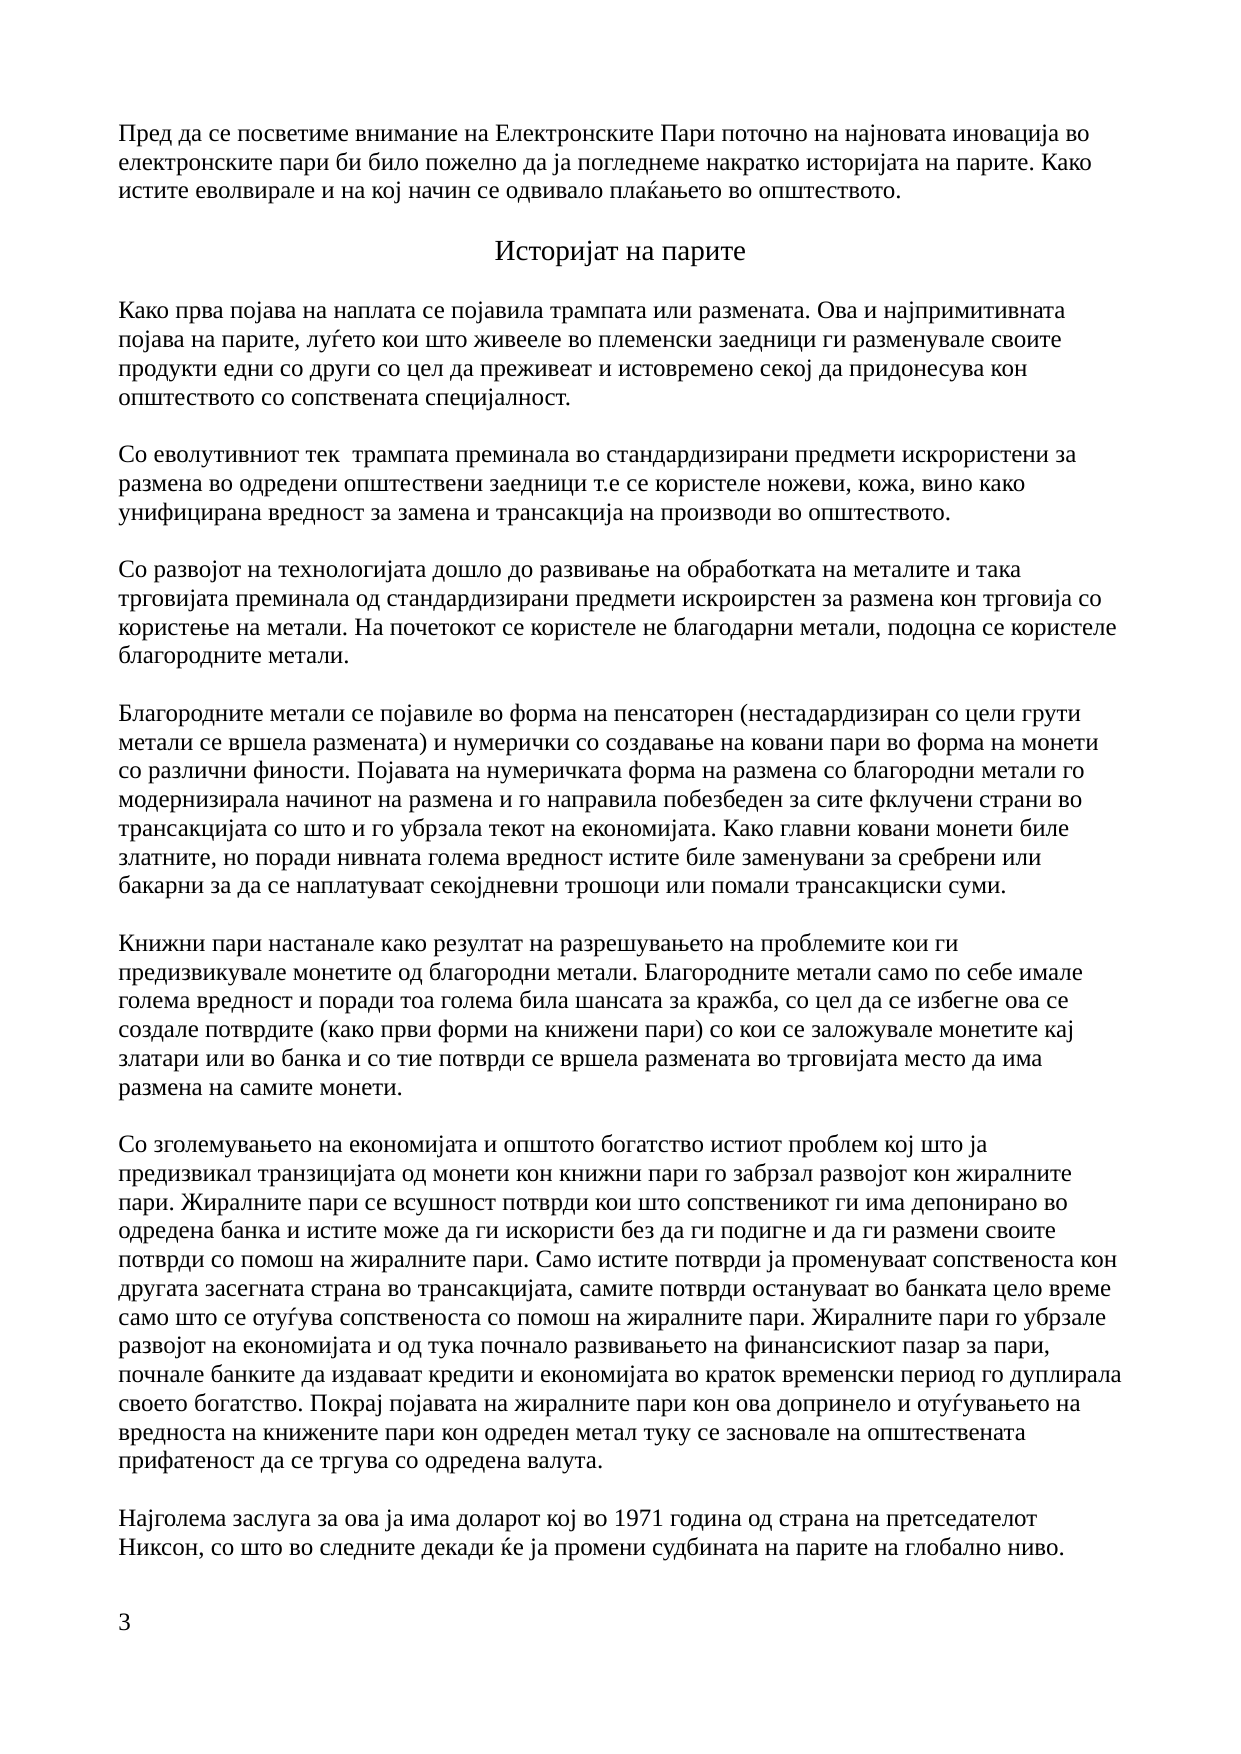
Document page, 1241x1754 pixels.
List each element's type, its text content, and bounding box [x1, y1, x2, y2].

text Благородните метали се појавиле во форма на пенсаторен (нестадардизиран со цели грути метали се вршела размената) и нумерички со создавање на ковани пари во форма на монети со различни финости. Појавата на нумеричката форма на размена со благородни метали го модернизирала начинот на размена и го направила побезбеден за сите фклучени страни во трансакцијата со што и го убрзала текот на економијата. Како главни ковани монети биле златните, но поради нивната голема вредност истите биле заменувани за сребрени или бакарни за да се наплатуваат секојдневни трошоци или помали трансакциски суми. [118, 698, 1122, 899]
text Книжни пари настанале како резултат на разрешувањето на проблемите кои ги предизвикувале монетите од благородни метали. Благородните метали само по себе имале голема вредност и поради тоа голема била шансата за кражба, со цел да се избегне ова се создале потврдите (како први форми на книжени пари) со кои се заложувале монетите кај златари или во банка и со тие потврди се вршела размената во трговијата место да има размена на самите монети. [118, 928, 1122, 1100]
text Најголема заслуга за ова ја има доларот кој во 1971 година од страна на претседателот Никсон, со што во следните декади ќе ја промени судбината на парите на глобално ниво. [118, 1503, 1122, 1560]
text Со развојот на технологијата дошло до развивање на обработката на металите и така трговијата преминала од стандардизирани предмети искроирстен за размена кон трговија со користење на метали. На почетокот се користеле не благодарни метали, подоцна се користеле благородните метали. [118, 554, 1122, 669]
text Со еволутивниот тек трампата преминала во стандардизирани предмети искрористени за размена во одредени општествени заедници т.е се користеле ножеви, кожа, вино како унифицирана вредност за замена и трансакција на производи во општеството. [118, 439, 1122, 525]
text Пред да се посветиме внимание на Електронските Пари поточно на најновата иновација во електронските пари би било пожелно да ја погледнеме накратко историјата на парите. Како истите еволвирале и на кој начин се одвивало плаќањето во општеството. [118, 118, 1122, 204]
text Со зголемувањето на економијата и општото богатство истиот проблем кој што ја предизвикал транзицијата од монети кон книжни пари го забрзал развојот кон жиралните пари. Жиралните пари се всушност потврди кои што сопственикот ги има депонирано во одредена банка и истите може да ги искористи без да ги подигне и да ги размени своите потврди со помош на жиралните пари. Само истите потврди ја променуваат сопственоста кон другата засегната страна во трансакцијата, самите потврди остануваат во банката цело време само што се отуѓува сопственоста со помош на жиралните пари. Жиралните пари го убрзале развојот на економијата и од тука почнало развивањето на финансискиот пазар за пари, почнале банките да издаваат кредити и економијата во краток временски период го дуплирала своето богатство. Покрај појавата на жиралните пари кон ова допринело и отуѓувањето на вредноста на книжените пари кон одреден метал туку се засновале на општествената прифатеност да се тргува со одредена валута. [118, 1129, 1122, 1474]
text Историјат на парите [118, 233, 1122, 267]
text Како прва појава на наплата се појавила трампата или размената. Ова и најпримитивната појава на парите, луѓето кои што живееле во племенски заедници ги разменувале своите продукти едни со други со цел да преживеат и истовремено секој да придонесува кон општеството со сопствената специјалност. [118, 295, 1122, 410]
